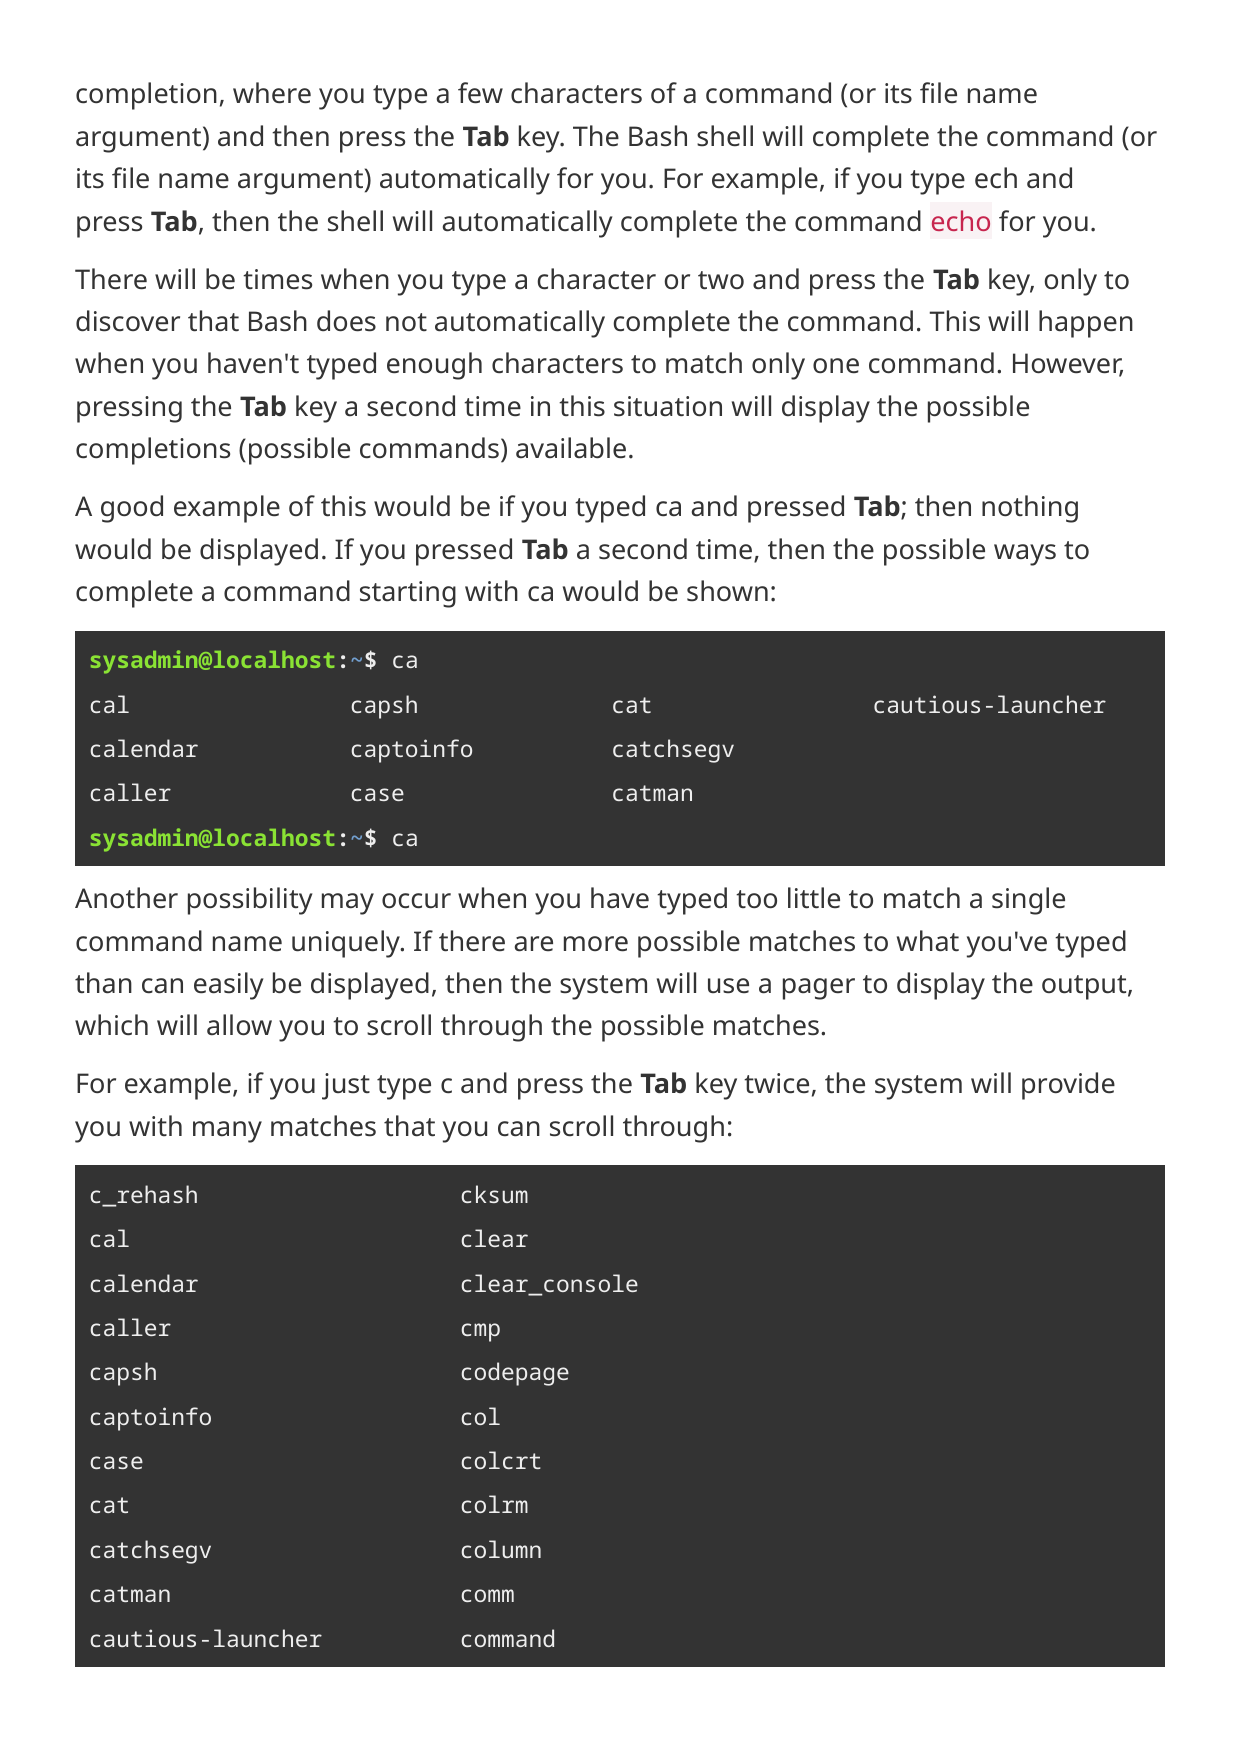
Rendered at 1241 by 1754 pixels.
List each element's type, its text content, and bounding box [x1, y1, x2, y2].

text capsh codepage [75, 1343, 1165, 1387]
text cal clear [75, 1209, 1165, 1254]
text For example, if you just type c and press the Tab key twice, the system will provide you with many matches that you can scroll through: [75, 1065, 1165, 1144]
text caller case catman [75, 764, 1165, 808]
text A good example of this would be if you typed ca and pressed Tab; then nothing would be displayed. If you pressed Tab a second time, then the possible ways to complete a command starting with ca would be shown: [75, 488, 1165, 609]
text sysadmin@localhost:~$ ca [75, 808, 1165, 866]
text Another possibility may occur when you have typed too little to match a single command name uniquely. If there are more possible matches to what you've typed than can easily be displayed, then the system will use a pager to display the output, which will allow you to scroll through the possible matches. [75, 879, 1165, 1044]
text captoinfo col [75, 1387, 1165, 1431]
text There will be times when you type a character or two and press the Tab key, only to discover that Bash does not automatically complete the command. This will happen when you haven't typed enough characters to match only one command. However, pressing the Tab key a second time in this situation will display the possible completions (possible commands) available. [75, 260, 1165, 467]
text cal capsh cat cautious-launcher [75, 675, 1165, 719]
text case colcrt [75, 1431, 1165, 1476]
text sysadmin@localhost:~$ ca [75, 631, 1165, 675]
text catman comm [75, 1564, 1165, 1609]
text caller cmp [75, 1298, 1165, 1343]
text completion, where you type a few characters of a command (or its file name argument) and then press the Tab key. The Bash shell will complete the command (or its file name argument) automatically for you. For example, if you type ech and press Tab, then the shell will automatically complete the command echo for you. [75, 75, 1165, 239]
text cautious-launcher command [75, 1609, 1165, 1667]
text calendar clear_console [75, 1254, 1165, 1298]
text calendar captoinfo catchsegv [75, 719, 1165, 764]
text c_rehash cksum [75, 1165, 1165, 1209]
text cat colrm [75, 1476, 1165, 1520]
text catchsegv column [75, 1520, 1165, 1564]
